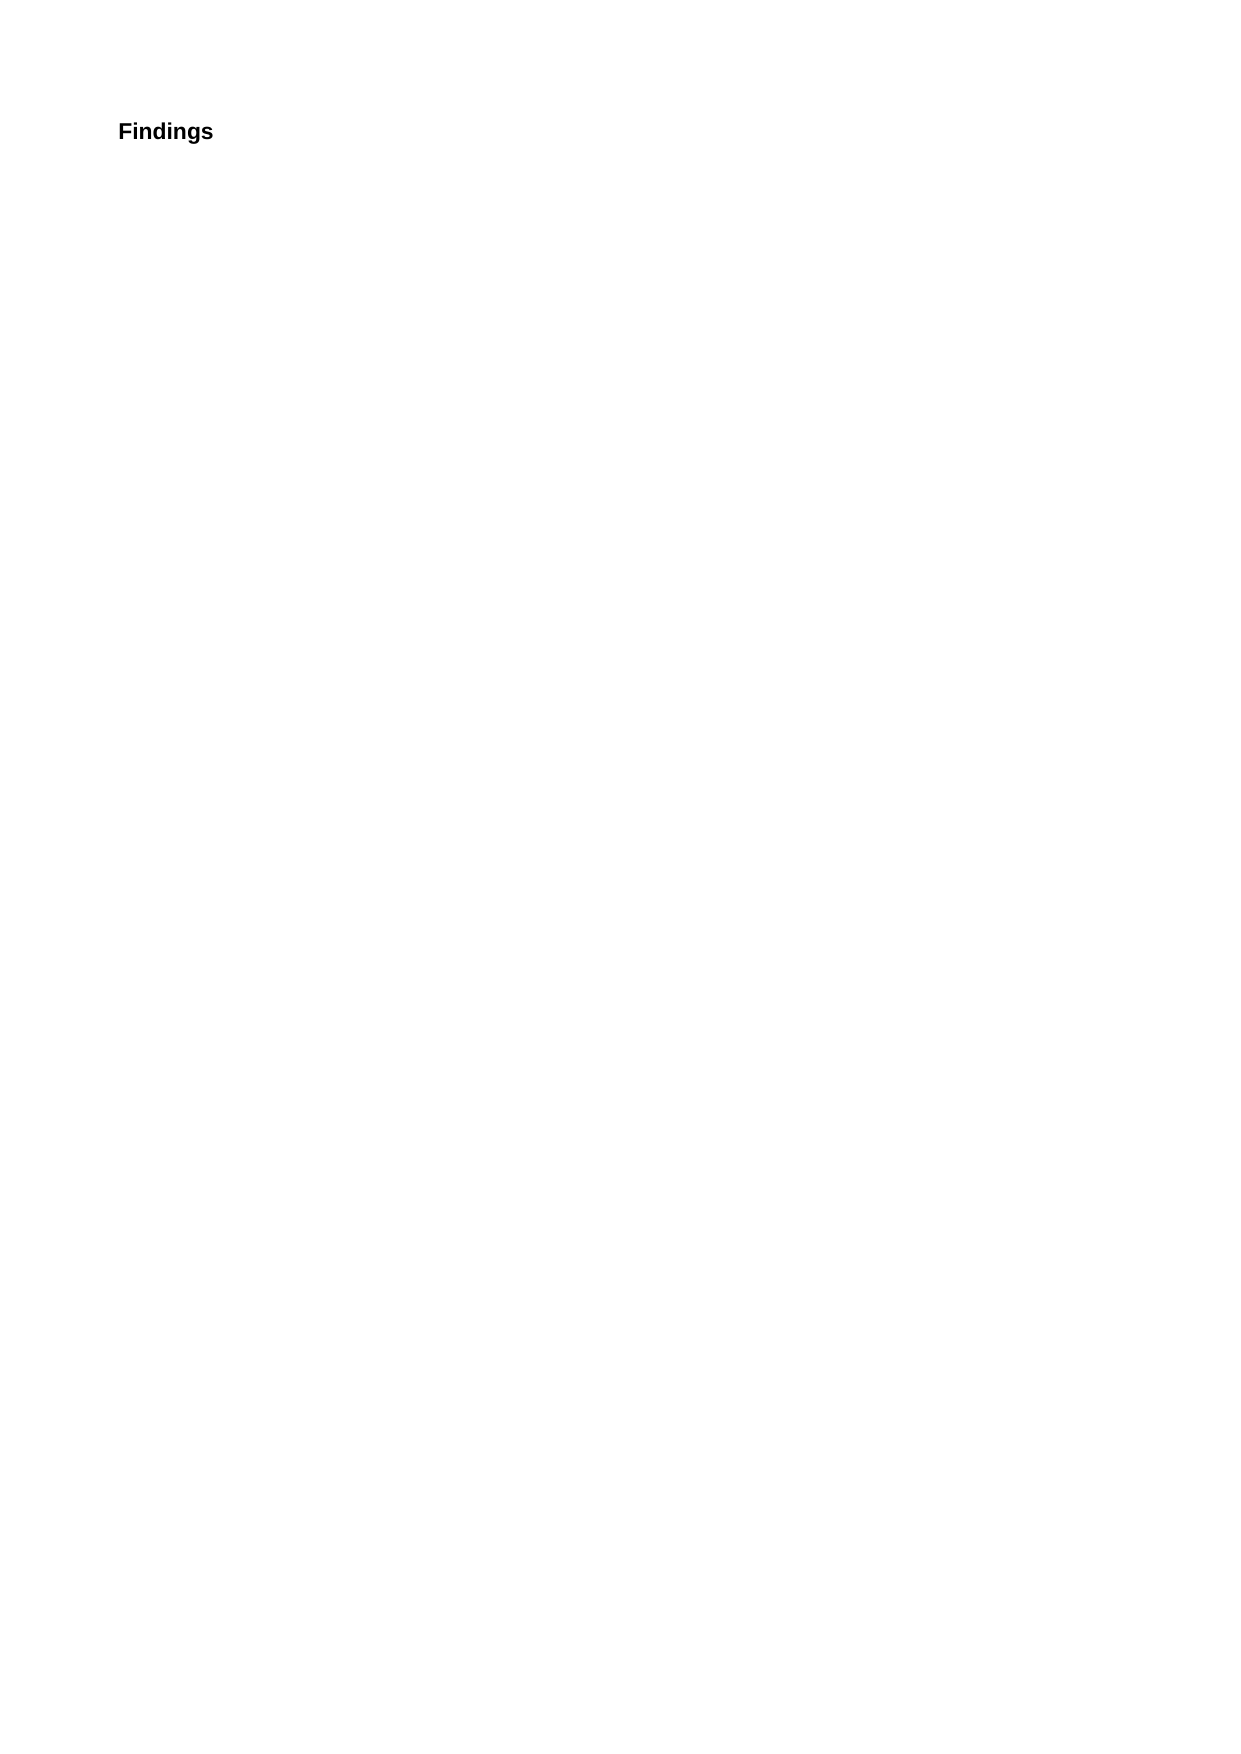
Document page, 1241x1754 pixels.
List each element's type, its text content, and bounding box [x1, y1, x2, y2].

text Findings [118, 118, 1122, 144]
